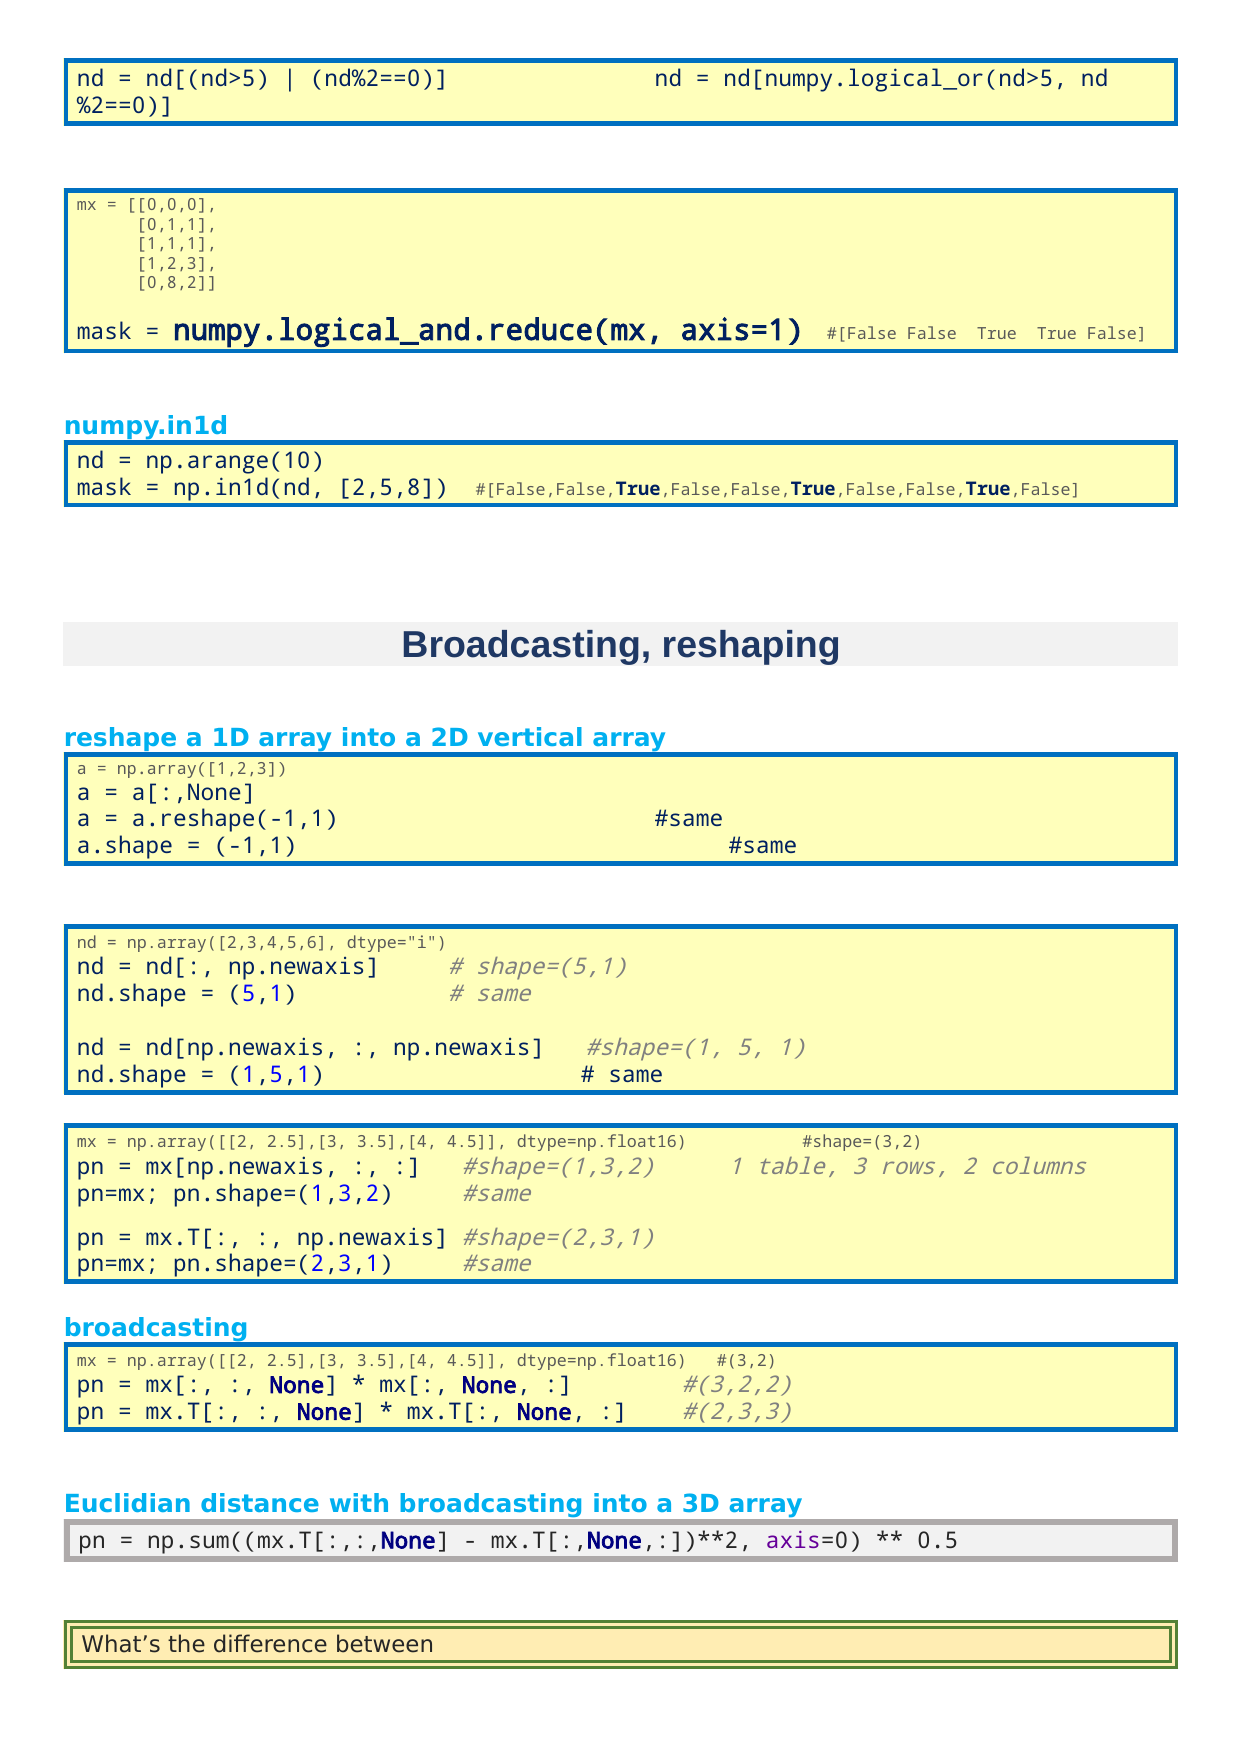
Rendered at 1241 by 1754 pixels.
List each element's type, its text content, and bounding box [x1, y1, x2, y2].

text mx = np.array([[2, 2.5],[3, 3.5],[4, 4.5]], dtype=np.float16) #shape=(3,2) pn = mx[np.newaxis, :, :] #shape=(1,3,2) 1 table, 3 rows, 2 columns pn=mx; pn.shape=(1,3,2) #same [68, 1128, 1174, 1200]
subtitle Broadcasting, reshaping [63, 622, 1178, 666]
title broadcasting [63, 1313, 1178, 1342]
text [0,1,1], [68, 208, 1174, 227]
text nd = np.array([2,3,4,5,6], dtype="i") nd = nd[:, np.newaxis] # shape=(5,1) nd.shape = (5,1) # same nd = nd[np.newaxis, :, np.newaxis] #shape=(1, 5, 1) nd.shape = (1,5,1) # same [68, 929, 1174, 1090]
text a.shape = (-1,1) #same [68, 826, 1174, 861]
text mx = np.array([[2, 2.5],[3, 3.5],[4, 4.5]], dtype=np.float16) #(3,2) pn = mx[:, :, None] * mx[:, None, :] #(3,2,2) pn = mx.T[:, :, None] * mx.T[:, None, :] #(2,3,3) [68, 1347, 1174, 1427]
text nd = nd[(nd>5) | (nd%2==0)] nd = nd[numpy.logical_or(nd>5, nd%2==0)] [68, 63, 1174, 121]
text nd = np.arange(10) [68, 445, 1174, 467]
text pn = np.sum((mx.T[:,:,None] - mx.T[:,None,:])**2, axis=0) ** 0.5 [70, 1525, 1172, 1556]
text a = np.array([1,2,3]) [68, 757, 1174, 772]
text mx = [[0,0,0], [68, 193, 1174, 208]
text [1,1,1], [68, 227, 1174, 247]
title numpy.in1d [63, 411, 1178, 440]
text mask = numpy.logical_and.reduce(mx, axis=1) #[False False True True False] [68, 306, 1174, 349]
text What’s the difference between [67, 1623, 1175, 1666]
text pn = mx.T[:, :, np.newaxis] #shape=(2,3,1) pn=mx; pn.shape=(2,3,1) #same [68, 1200, 1174, 1279]
text a = a[:,None] [68, 772, 1174, 799]
text [1,2,3], [68, 247, 1174, 267]
text a = a.reshape(-1,1) #same [68, 799, 1174, 826]
title reshape a 1D array into a 2D vertical array [63, 723, 1178, 752]
title Euclidian distance with broadcasting into a 3D array [63, 1489, 1178, 1519]
text [0,8,2]] [68, 267, 1174, 286]
text mask = np.in1d(nd, [2,5,8]) #[False,False,True,False,False,True,False,False,True,False] [68, 467, 1174, 503]
